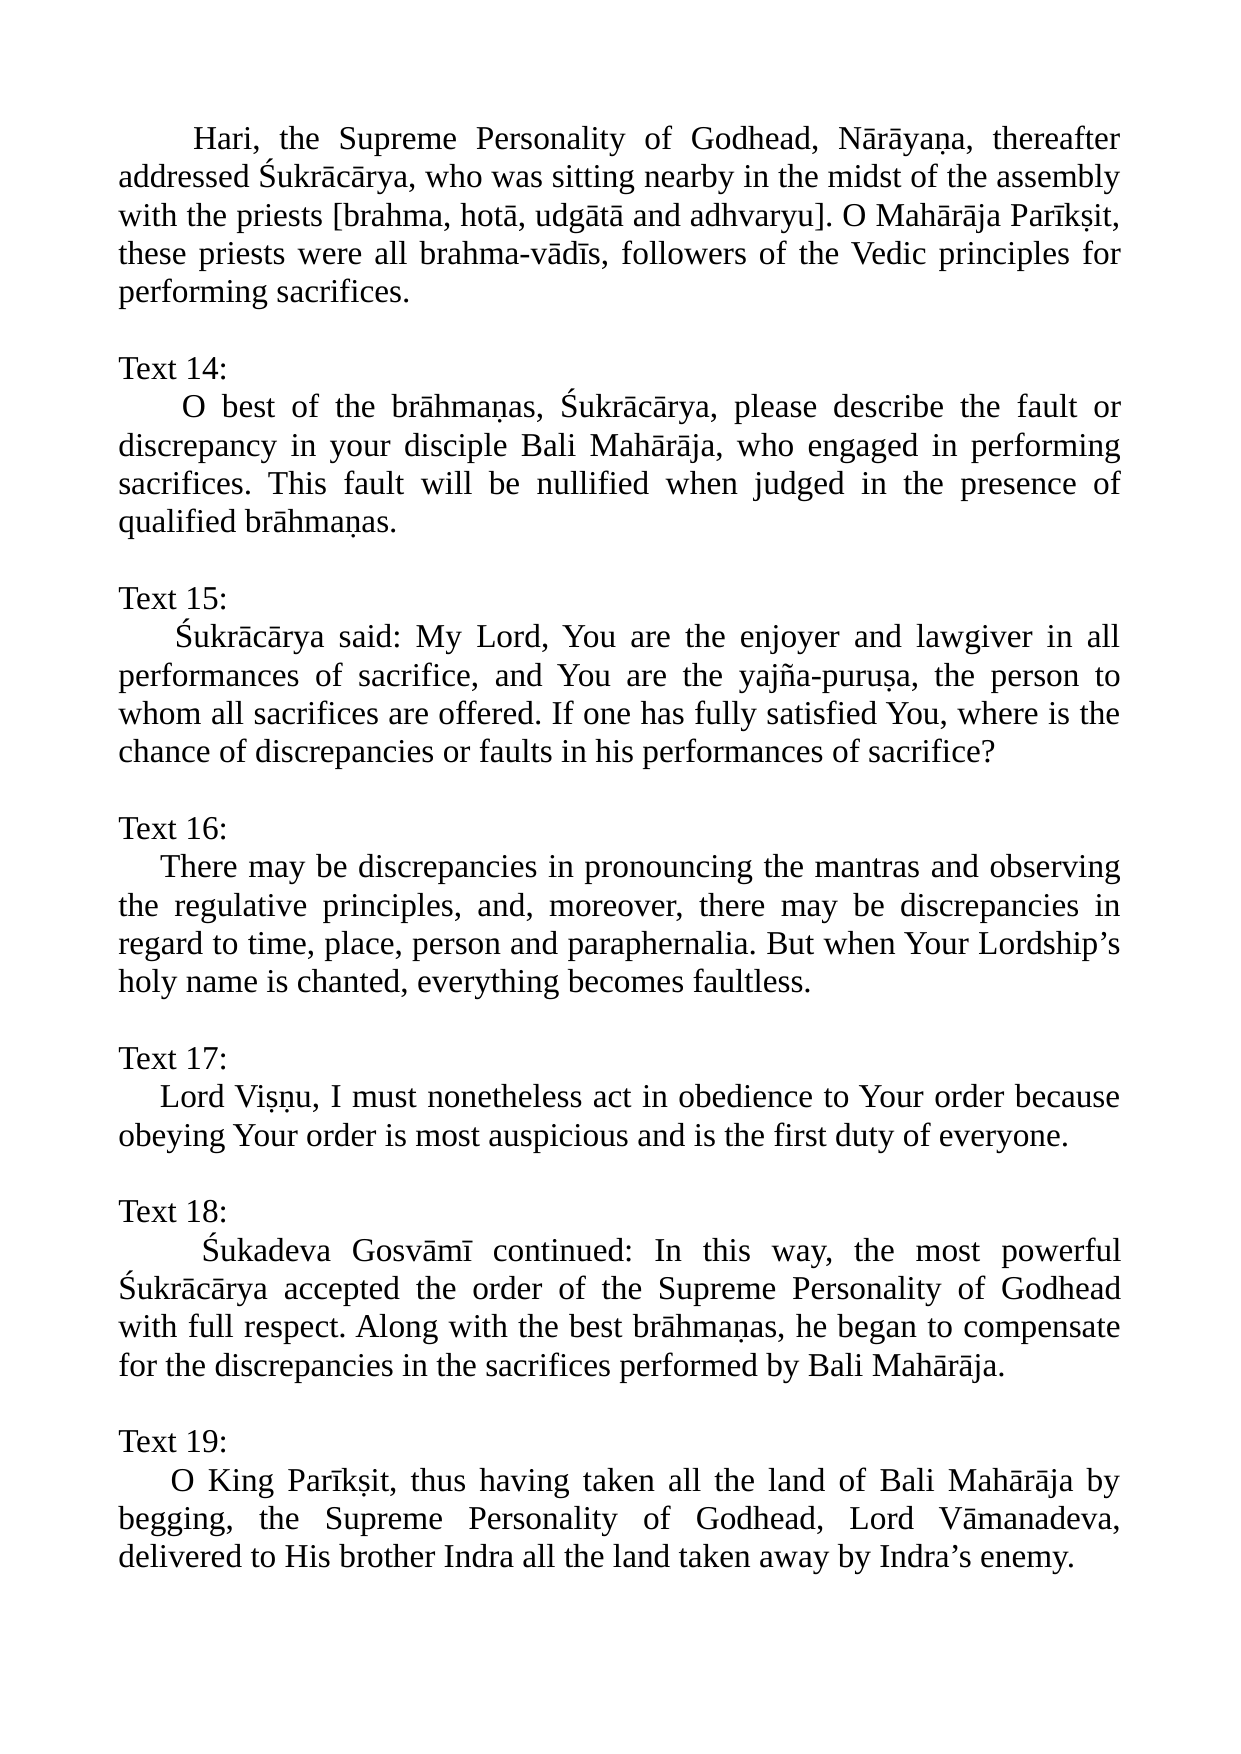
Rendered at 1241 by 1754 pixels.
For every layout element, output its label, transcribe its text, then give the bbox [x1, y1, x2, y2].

text Text 15: [118, 578, 1122, 616]
text Text 14: [118, 348, 1122, 386]
text Text 19: [118, 1421, 1122, 1460]
text O King Parīkṣit, thus having taken all the land of Bali Mahārāja by begging, the Supreme Personality of Godhead, Lord Vāmanadeva, delivered to His brother Indra all the land taken away by Indra’s enemy. [118, 1460, 1122, 1575]
text Hari, the Supreme Personality of Godhead, Nārāyaṇa, thereafter addressed Śukrācārya, who was sitting nearby in the midst of the assembly with the priests [brahma, hotā, udgātā and adhvaryu]. O Mahārāja Parīkṣit, these priests were all brahma-vādīs, followers of the Vedic principles for performing sacrifices. [118, 118, 1122, 310]
text Text 16: [118, 808, 1122, 846]
text Śukrācārya said: My Lord, You are the enjoyer and lawgiver in all performances of sacrifice, and You are the yajña-puruṣa, the person to whom all sacrifices are offered. If one has fully satisfied You, where is the chance of discrepancies or faults in his performances of sacrifice? [118, 616, 1122, 770]
text O best of the brāhmaṇas, Śukrācārya, please describe the fault or discrepancy in your disciple Bali Mahārāja, who engaged in performing sacrifices. This fault will be nullified when judged in the presence of qualified brāhmaṇas. [118, 386, 1122, 540]
text Śukadeva Gosvāmī continued: In this way, the most powerful Śukrācārya accepted the order of the Supreme Personality of Godhead with full respect. Along with the best brāhmaṇas, he began to compensate for the discrepancies in the sacrifices performed by Bali Mahārāja. [118, 1230, 1122, 1383]
text Lord Viṣṇu, I must nonetheless act in obedience to Your order because obeying Your order is most auspicious and is the first duty of everyone. [118, 1076, 1122, 1153]
text Text 17: [118, 1038, 1122, 1076]
text Text 18: [118, 1191, 1122, 1230]
text There may be discrepancies in pronouncing the mantras and observing the regulative principles, and, moreover, there may be discrepancies in regard to time, place, person and paraphernalia. But when Your Lordship’s holy name is chanted, everything becomes faultless. [118, 846, 1122, 1000]
